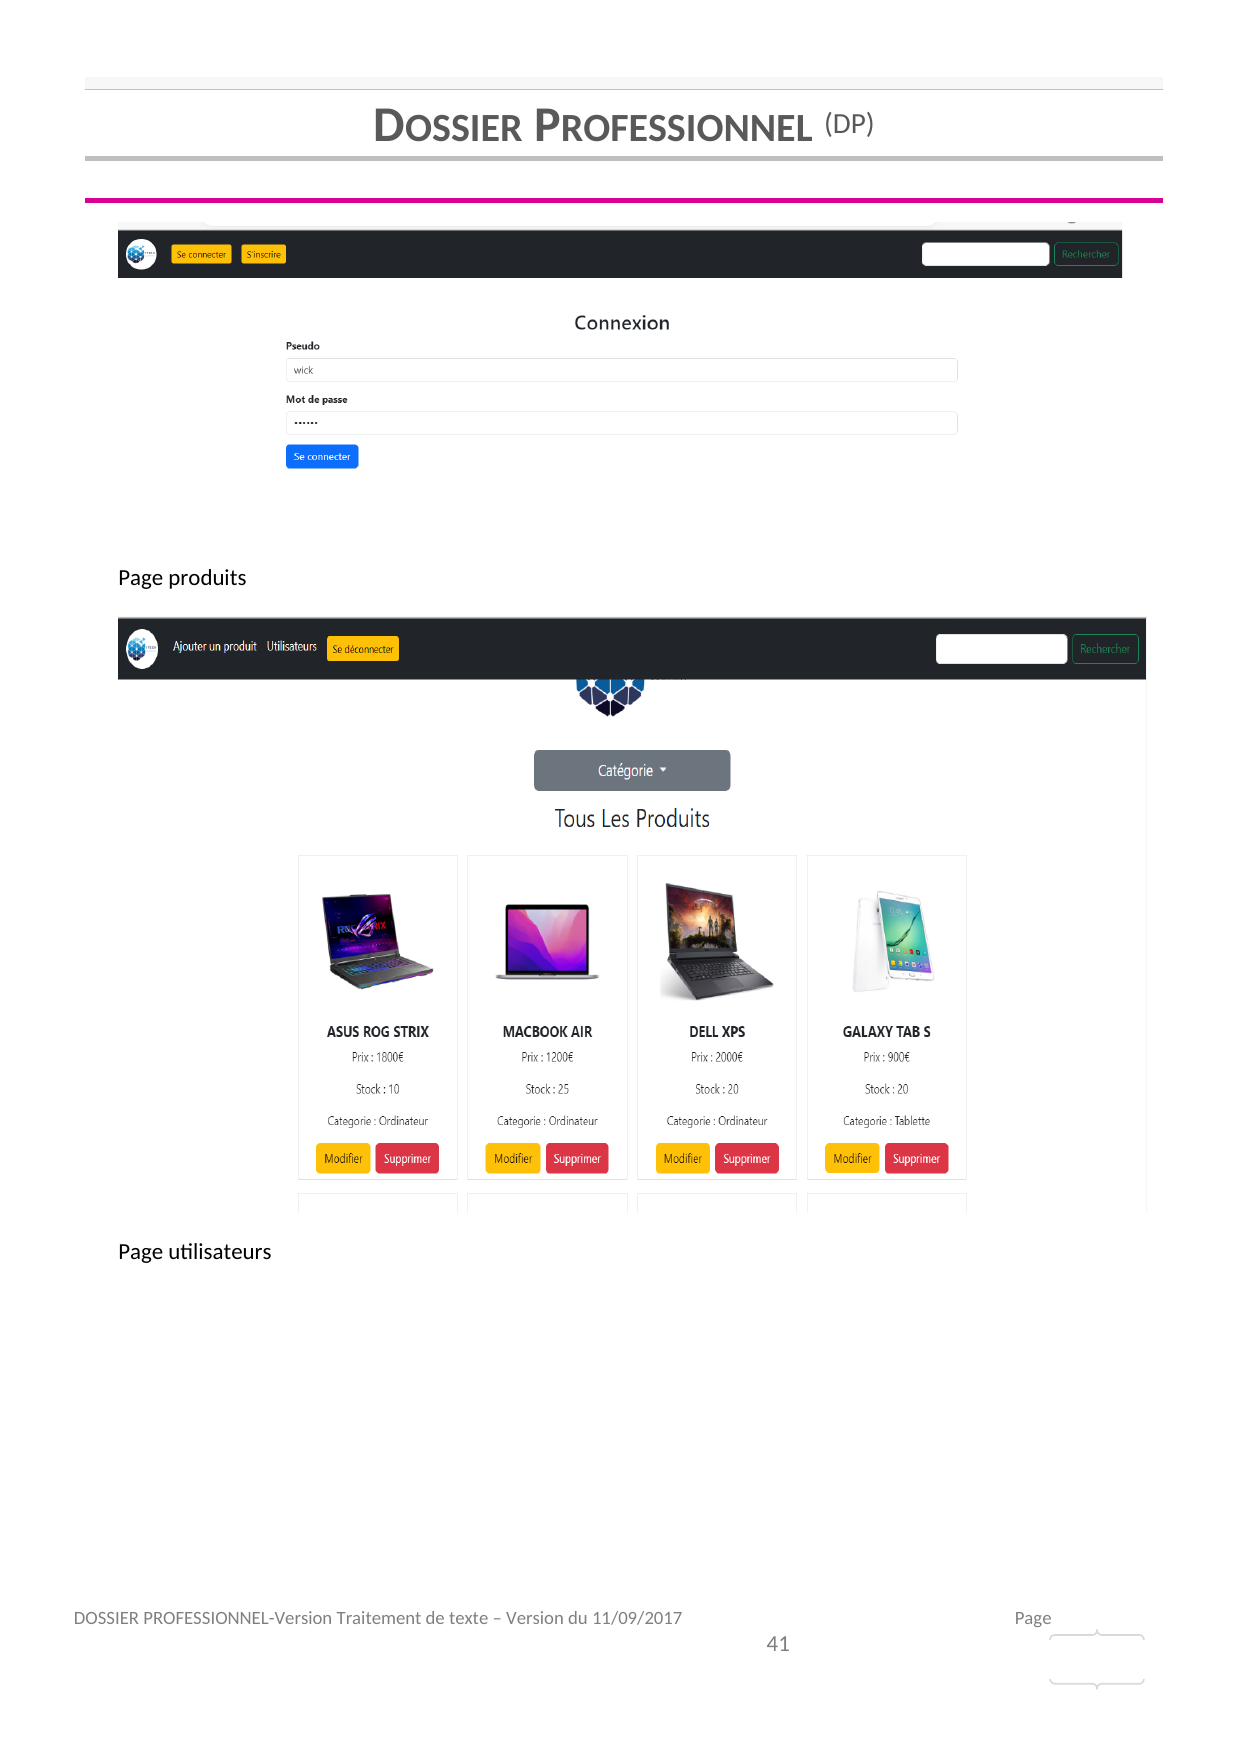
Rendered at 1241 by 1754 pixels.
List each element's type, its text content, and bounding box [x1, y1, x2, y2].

text Page utilisateurs [118, 1237, 1122, 1265]
text Page produits [118, 563, 1122, 591]
